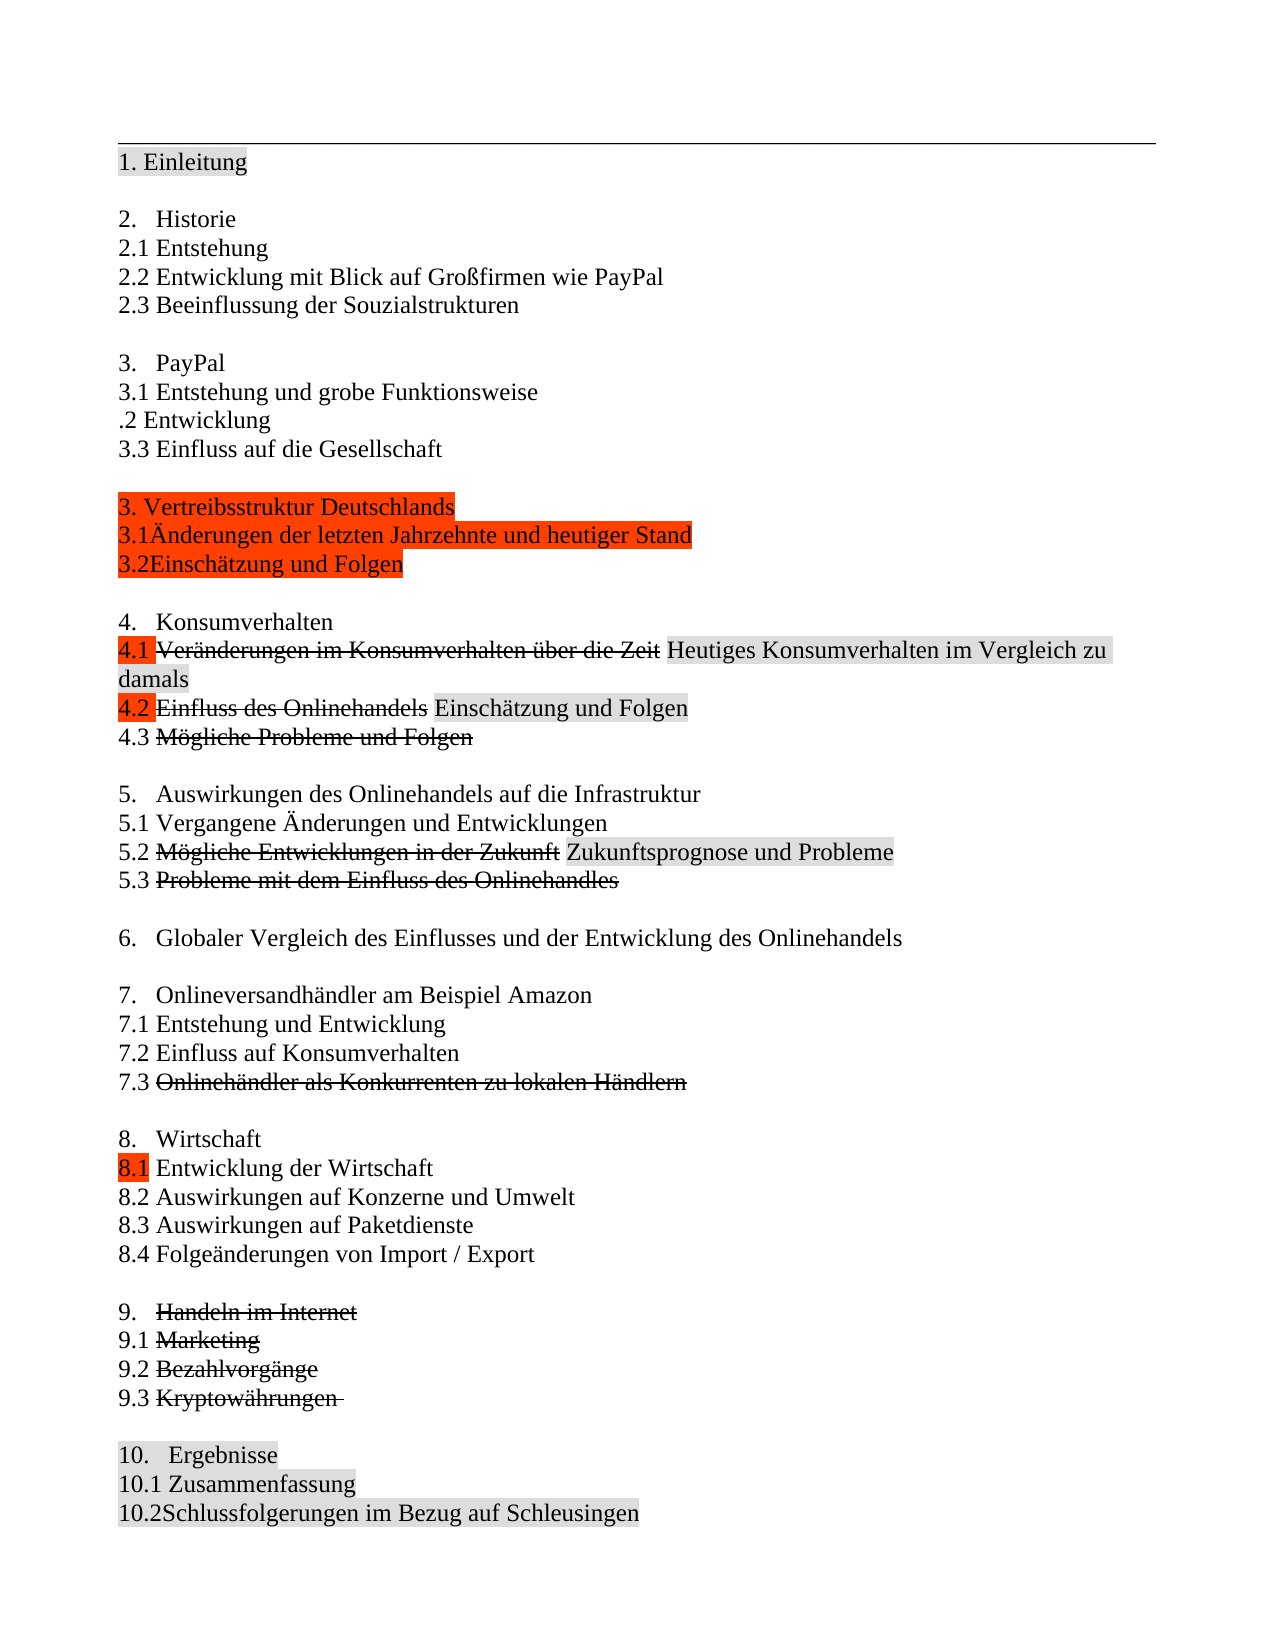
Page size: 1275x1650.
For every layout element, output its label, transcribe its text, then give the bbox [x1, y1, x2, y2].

text 10.2Schlussfolgerungen im Bezug auf Schleusingen [118, 1498, 1157, 1527]
text 5.1 Vergangene Änderungen und Entwicklungen [118, 808, 1157, 837]
text 8.3 Auswirkungen auf Paketdienste [118, 1211, 1157, 1239]
text 2.3 Beeinflussung der Souzialstrukturen [118, 291, 1157, 319]
text 3.1Änderungen der letzten Jahrzehnte und heutiger Stand [118, 521, 1157, 549]
text 4.3 Mögliche Probleme und Folgen [118, 722, 1157, 751]
text 4.2 Einfluss des Onlinehandels Einschätzung und Folgen [118, 693, 1157, 722]
text 9.2 Bezahlvorgänge [118, 1354, 1157, 1383]
text 5. Auswirkungen des Onlinehandels auf die Infrastruktur [118, 779, 1157, 808]
text 10.1 Zusammenfassung [118, 1469, 1157, 1498]
text 5.3 Probleme mit dem Einfluss des Onlinehandles [118, 866, 1157, 894]
text 3.2Einschätzung und Folgen [118, 549, 1157, 578]
text 8.1 Entwicklung der Wirtschaft [118, 1153, 1157, 1182]
text 5.2 Mögliche Entwicklungen in der Zukunft Zukunftsprognose und Probleme [118, 837, 1157, 866]
text 7.2 Einfluss auf Konsumverhalten [118, 1038, 1157, 1067]
text 4. Konsumverhalten [118, 607, 1157, 636]
text 9.1 Marketing [118, 1326, 1157, 1354]
text 4.1 Veränderungen im Konsumverhalten über die Zeit Heutiges Konsumverhalten im Vergleich zu damals [118, 636, 1157, 693]
text 7. Onlineversandhändler am Beispiel Amazon [118, 981, 1157, 1009]
text 8.4 Folgeänderungen von Import / Export [118, 1239, 1157, 1268]
text 9.3 Kryptowährungen [118, 1383, 1157, 1412]
text 1. Einleitung [118, 147, 1157, 176]
text 2.1 Entstehung [118, 233, 1157, 262]
text 7.3 Onlinehändler als Konkurrenten zu lokalen Händlern [118, 1067, 1157, 1096]
text 10. Ergebnisse [118, 1441, 1157, 1469]
text 3. Vertreibsstruktur Deutschlands [118, 492, 1157, 521]
text 6. Globaler Vergleich des Einflusses und der Entwicklung des Onlinehandels [118, 923, 1157, 952]
text 9. Handeln im Internet [118, 1297, 1157, 1326]
text .2 Entwicklung [118, 406, 1157, 434]
text 7.1 Entstehung und Entwicklung [118, 1009, 1157, 1038]
text ___________________________________________________________________________________ [118, 118, 1157, 147]
text 8.2 Auswirkungen auf Konzerne und Umwelt [118, 1182, 1157, 1211]
text 8. Wirtschaft [118, 1124, 1157, 1153]
text 2. Historie [118, 204, 1157, 233]
text 3.3 Einfluss auf die Gesellschaft [118, 434, 1157, 463]
text 3.1 Entstehung und grobe Funktionsweise [118, 377, 1157, 406]
text 2.2 Entwicklung mit Blick auf Großfirmen wie PayPal [118, 262, 1157, 291]
text 3. PayPal [118, 348, 1157, 377]
